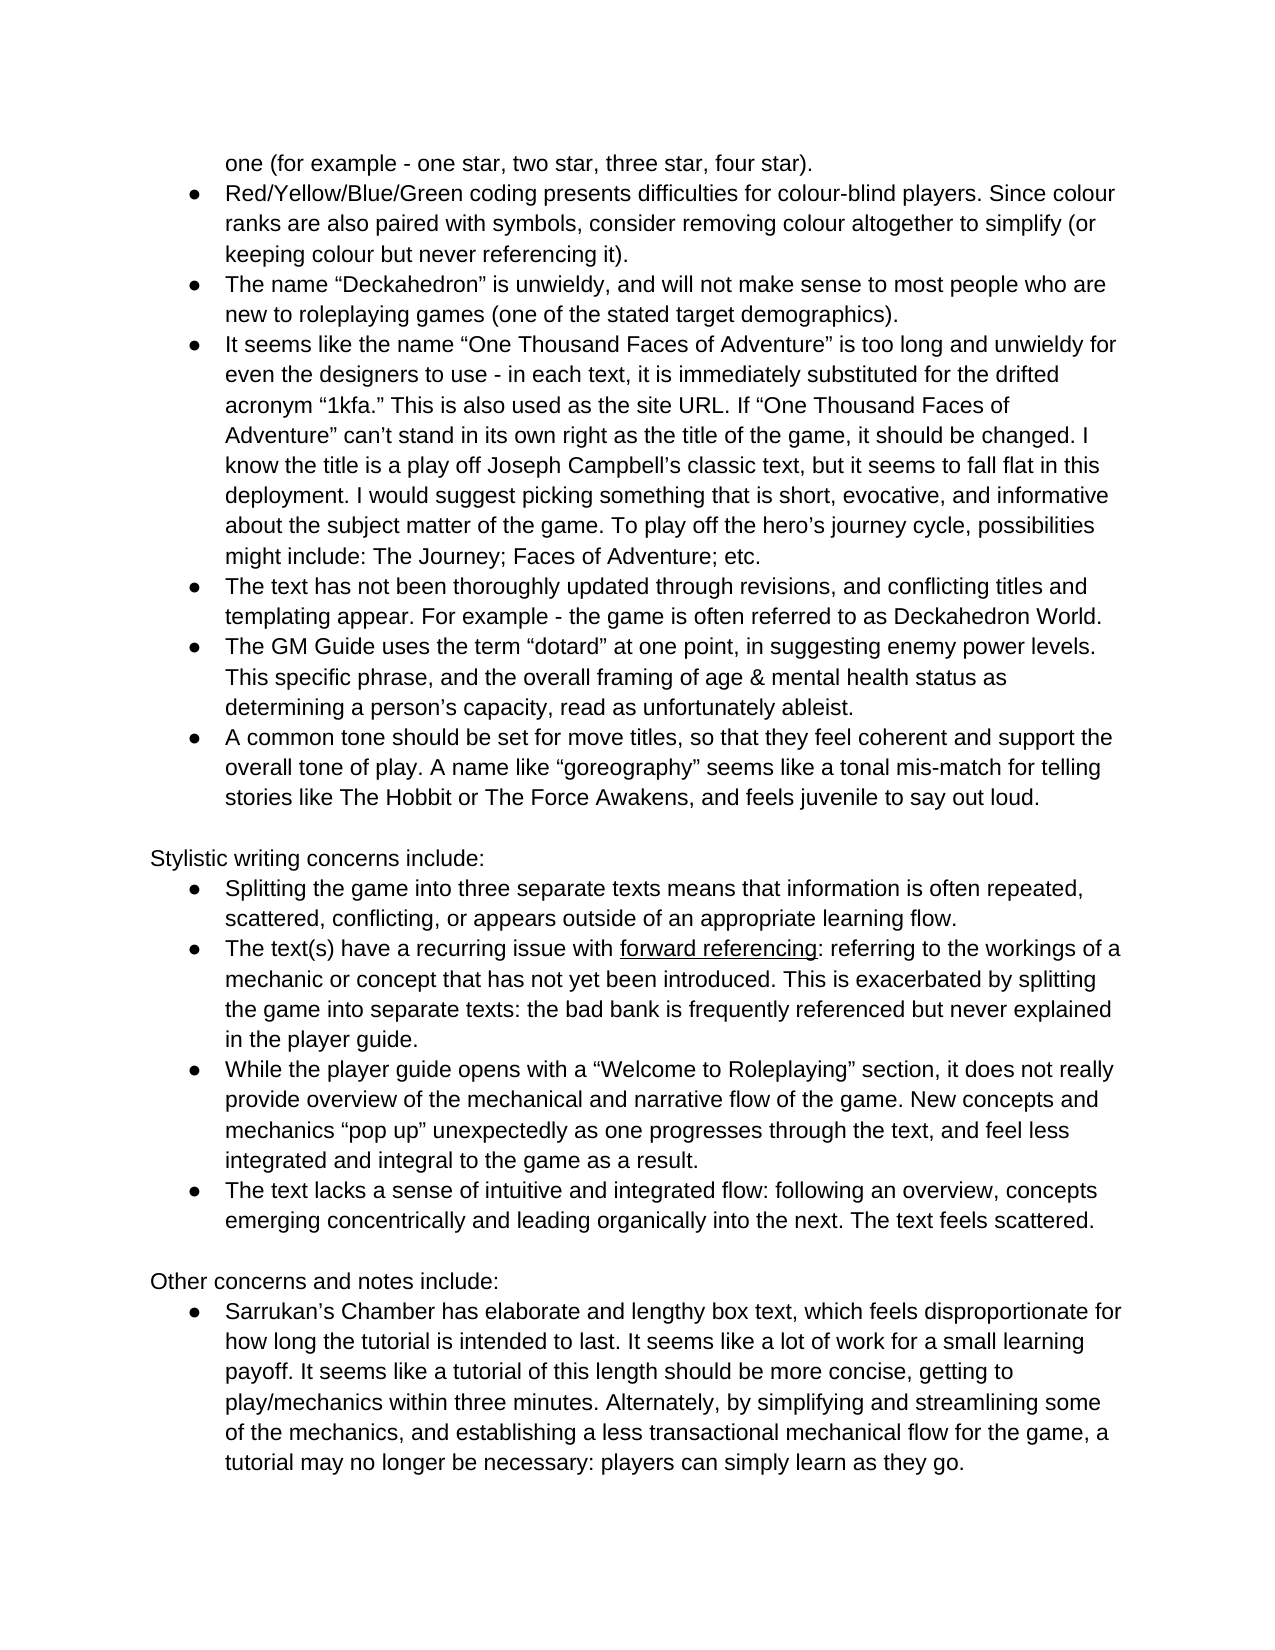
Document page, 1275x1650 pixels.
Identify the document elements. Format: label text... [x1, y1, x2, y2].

text Stylistic writing concerns include: [150, 845, 1125, 871]
list While the player guide opens with a “Welcome to Roleplaying” section, it does not really provide overview of the mechanical and narrative flow of the game. New concepts and mechanics “pop up” unexpectedly as one progresses through the text, and feel less integrated and integral to the game as a result. [187, 1056, 1125, 1173]
list The name “Deckahedron” is unwieldy, and will not make sense to most people who are new to roleplaying games (one of the stated target demographics). [187, 271, 1125, 327]
list Red/Yellow/Blue/Green coding presents difficulties for colour-blind players. Since colour ranks are also paired with symbols, consider removing colour altogether to simplify (or keeping colour but never referencing it). [187, 180, 1125, 267]
list The GM Guide uses the term “dotard” at one point, in suggesting enemy power levels. This specific phrase, and the overall framing of age & mental health status as determining a person’s capacity, read as unfortunately ableist. [187, 633, 1125, 720]
list A common tone should be set for move titles, so that they feel coherent and support the overall tone of play. A name like “goreography” seems like a tonal mis-match for telling stories like The Hobbit or The Force Awakens, and feels juvenile to say out loud. [187, 724, 1125, 811]
list The text has not been thoroughly updated through revisions, and conflicting titles and templating appear. For example - the game is often referred to as Deckahedron World. [187, 573, 1125, 629]
list The text(s) have a recurring issue with forward referencing: referring to the workings of a mechanic or concept that has not yet been introduced. This is exacerbated by splitting the game into separate texts: the bad bank is frequently referenced but never explained in the player guide. [187, 935, 1125, 1052]
list The text lacks a sense of intuitive and integrated flow: following an overview, concepts emerging concentrically and leading organically into the next. The text feels scattered. [187, 1177, 1125, 1234]
list Sarrukan’s Chamber has elaborate and lengthy box text, which feels disproportionate for how long the tutorial is intended to last. It seems like a lot of work for a small learning payoff. It seems like a tutorial of this length should be more concise, getting to play/mechanics within three minutes. Alternately, by simplifying and streamlining some of the mechanics, and establishing a less transactional mechanical flow for the game, a tutorial may no longer be necessary: players can simply learn as they go. [187, 1298, 1125, 1475]
list one (for example - one star, two star, three star, four star). [187, 150, 1125, 176]
list It seems like the name “One Thousand Faces of Adventure” is too long and unwieldy for even the designers to use - in each text, it is immediately substituted for the drifted acronym “1kfa.” This is also used as the site URL. If “One Thousand Faces of Adventure” can’t stand in its own right as the title of the game, it should be changed. I know the title is a play off Joseph Campbell’s classic text, but it seems to fall flat in this deployment. I would suggest picking something that is short, evocative, and informative about the subject matter of the game. To play off the hero’s journey cycle, possibilities might include: The Journey; Faces of Adventure; etc. [187, 331, 1125, 569]
text Other concerns and notes include: [150, 1268, 1125, 1294]
list Splitting the game into three separate texts means that information is often repeated, scattered, conflicting, or appears outside of an appropriate learning flow. [187, 875, 1125, 932]
